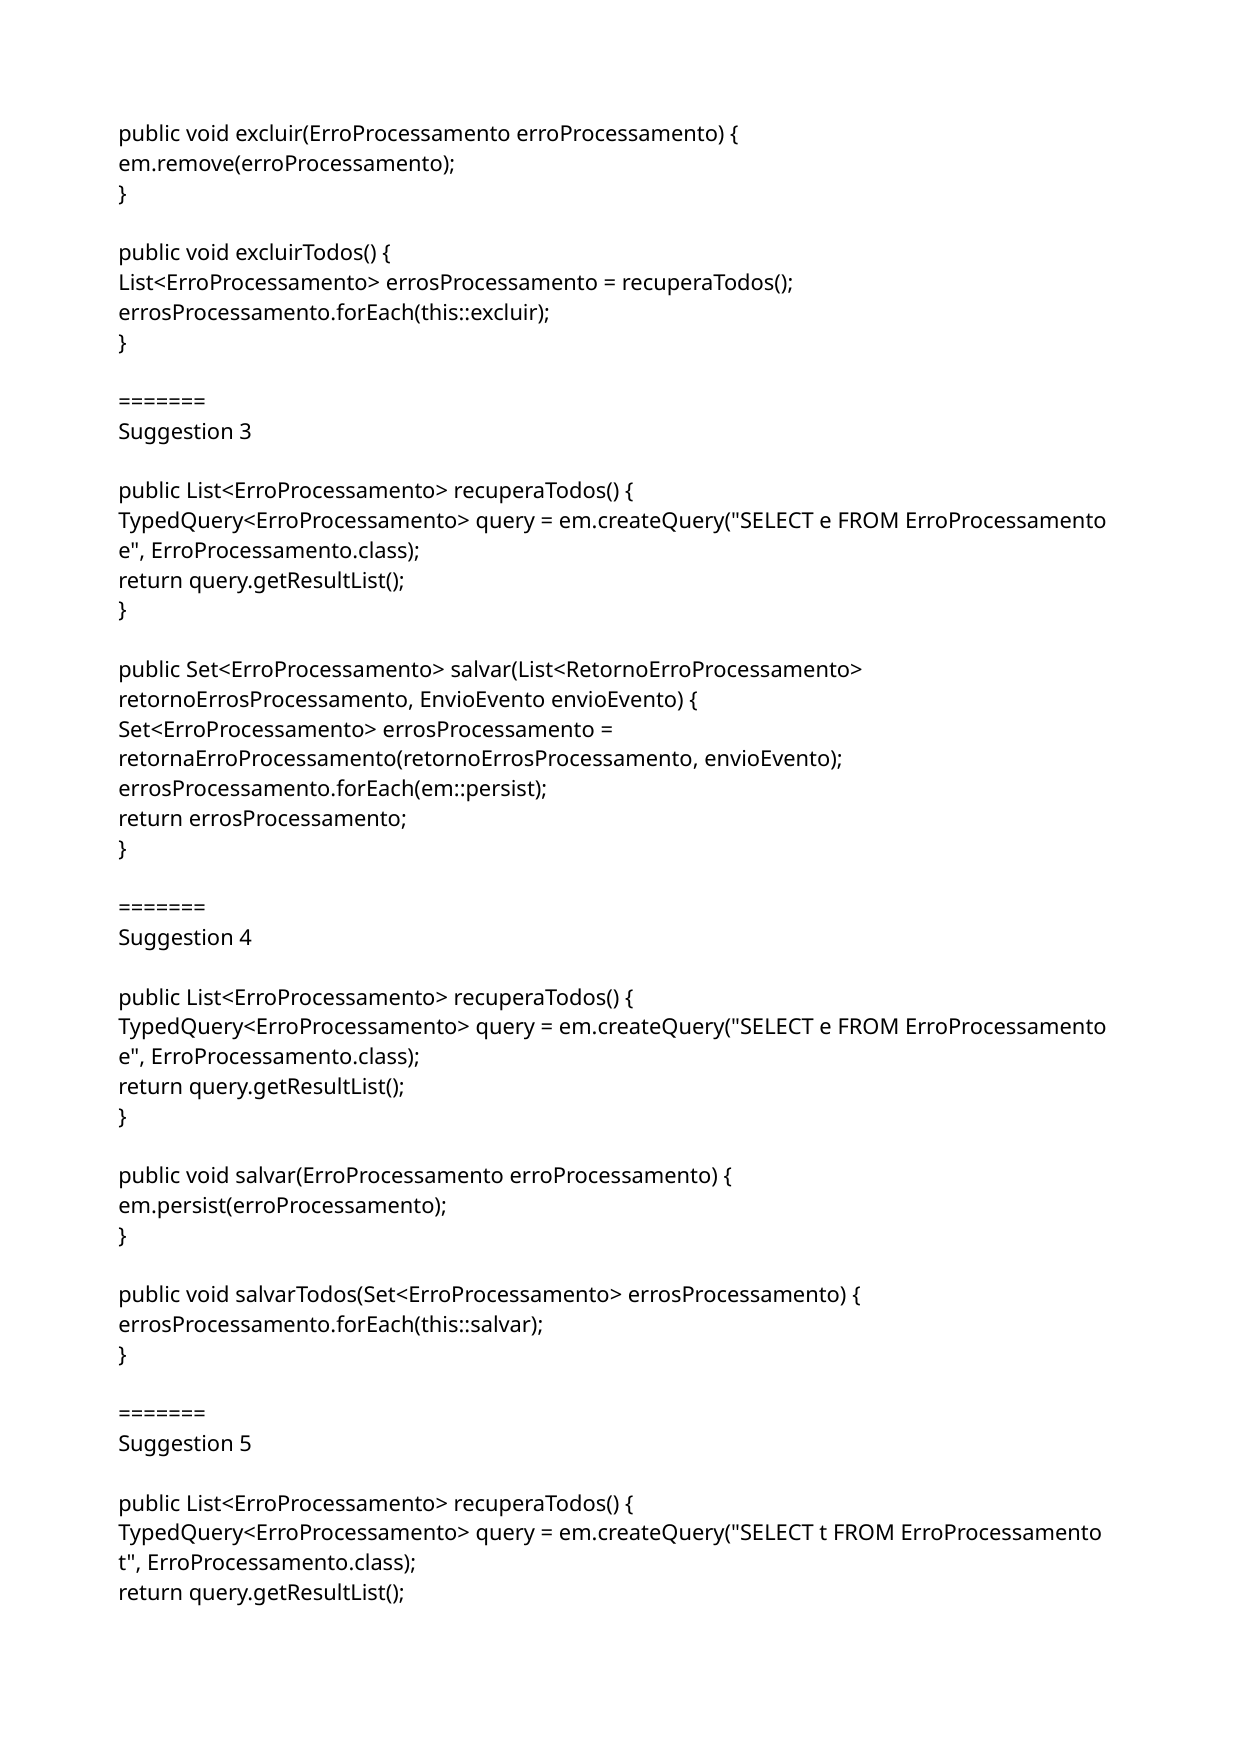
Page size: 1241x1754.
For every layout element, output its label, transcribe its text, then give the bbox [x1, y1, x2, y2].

text } [118, 1220, 1122, 1249]
text em.remove(erroProcessamento); [118, 148, 1122, 178]
text public Set<ErroProcessamento> salvar(List<RetornoErroProcessamento> retornoErrosProcessamento, EnvioEvento envioEvento) { [118, 654, 1122, 713]
text public List<ErroProcessamento> recuperaTodos() { [118, 981, 1122, 1011]
text errosProcessamento.forEach(this::excluir); [118, 297, 1122, 327]
text public void salvarTodos(Set<ErroProcessamento> errosProcessamento) { [118, 1279, 1122, 1309]
text TypedQuery<ErroProcessamento> query = em.createQuery("SELECT e FROM ErroProcessamento e", ErroProcessamento.class); [118, 1011, 1122, 1071]
text List<ErroProcessamento> errosProcessamento = recuperaTodos(); [118, 267, 1122, 297]
text public List<ErroProcessamento> recuperaTodos() { [118, 1487, 1122, 1517]
text } [118, 833, 1122, 862]
text Suggestion 4 [118, 922, 1122, 952]
text Suggestion 3 [118, 416, 1122, 446]
text errosProcessamento.forEach(this::salvar); [118, 1309, 1122, 1339]
text return query.getResultList(); [118, 565, 1122, 594]
text ======= [118, 892, 1122, 922]
text } [118, 178, 1122, 207]
text errosProcessamento.forEach(em::persist); [118, 773, 1122, 803]
text return query.getResultList(); [118, 1071, 1122, 1101]
text ======= [118, 386, 1122, 416]
text public void excluir(ErroProcessamento erroProcessamento) { [118, 118, 1122, 148]
text em.persist(erroProcessamento); [118, 1190, 1122, 1220]
text } [118, 1101, 1122, 1130]
text ======= [118, 1398, 1122, 1428]
text public void excluirTodos() { [118, 237, 1122, 267]
text return query.getResultList(); [118, 1577, 1122, 1607]
text TypedQuery<ErroProcessamento> query = em.createQuery("SELECT e FROM ErroProcessamento e", ErroProcessamento.class); [118, 505, 1122, 565]
text Set<ErroProcessamento> errosProcessamento = retornaErroProcessamento(retornoErrosProcessamento, envioEvento); [118, 713, 1122, 773]
text Suggestion 5 [118, 1428, 1122, 1458]
text return errosProcessamento; [118, 803, 1122, 833]
text } [118, 594, 1122, 624]
text public List<ErroProcessamento> recuperaTodos() { [118, 475, 1122, 505]
text public void salvar(ErroProcessamento erroProcessamento) { [118, 1160, 1122, 1190]
text TypedQuery<ErroProcessamento> query = em.createQuery("SELECT t FROM ErroProcessamento t", ErroProcessamento.class); [118, 1517, 1122, 1577]
text } [118, 1339, 1122, 1368]
text } [118, 327, 1122, 356]
